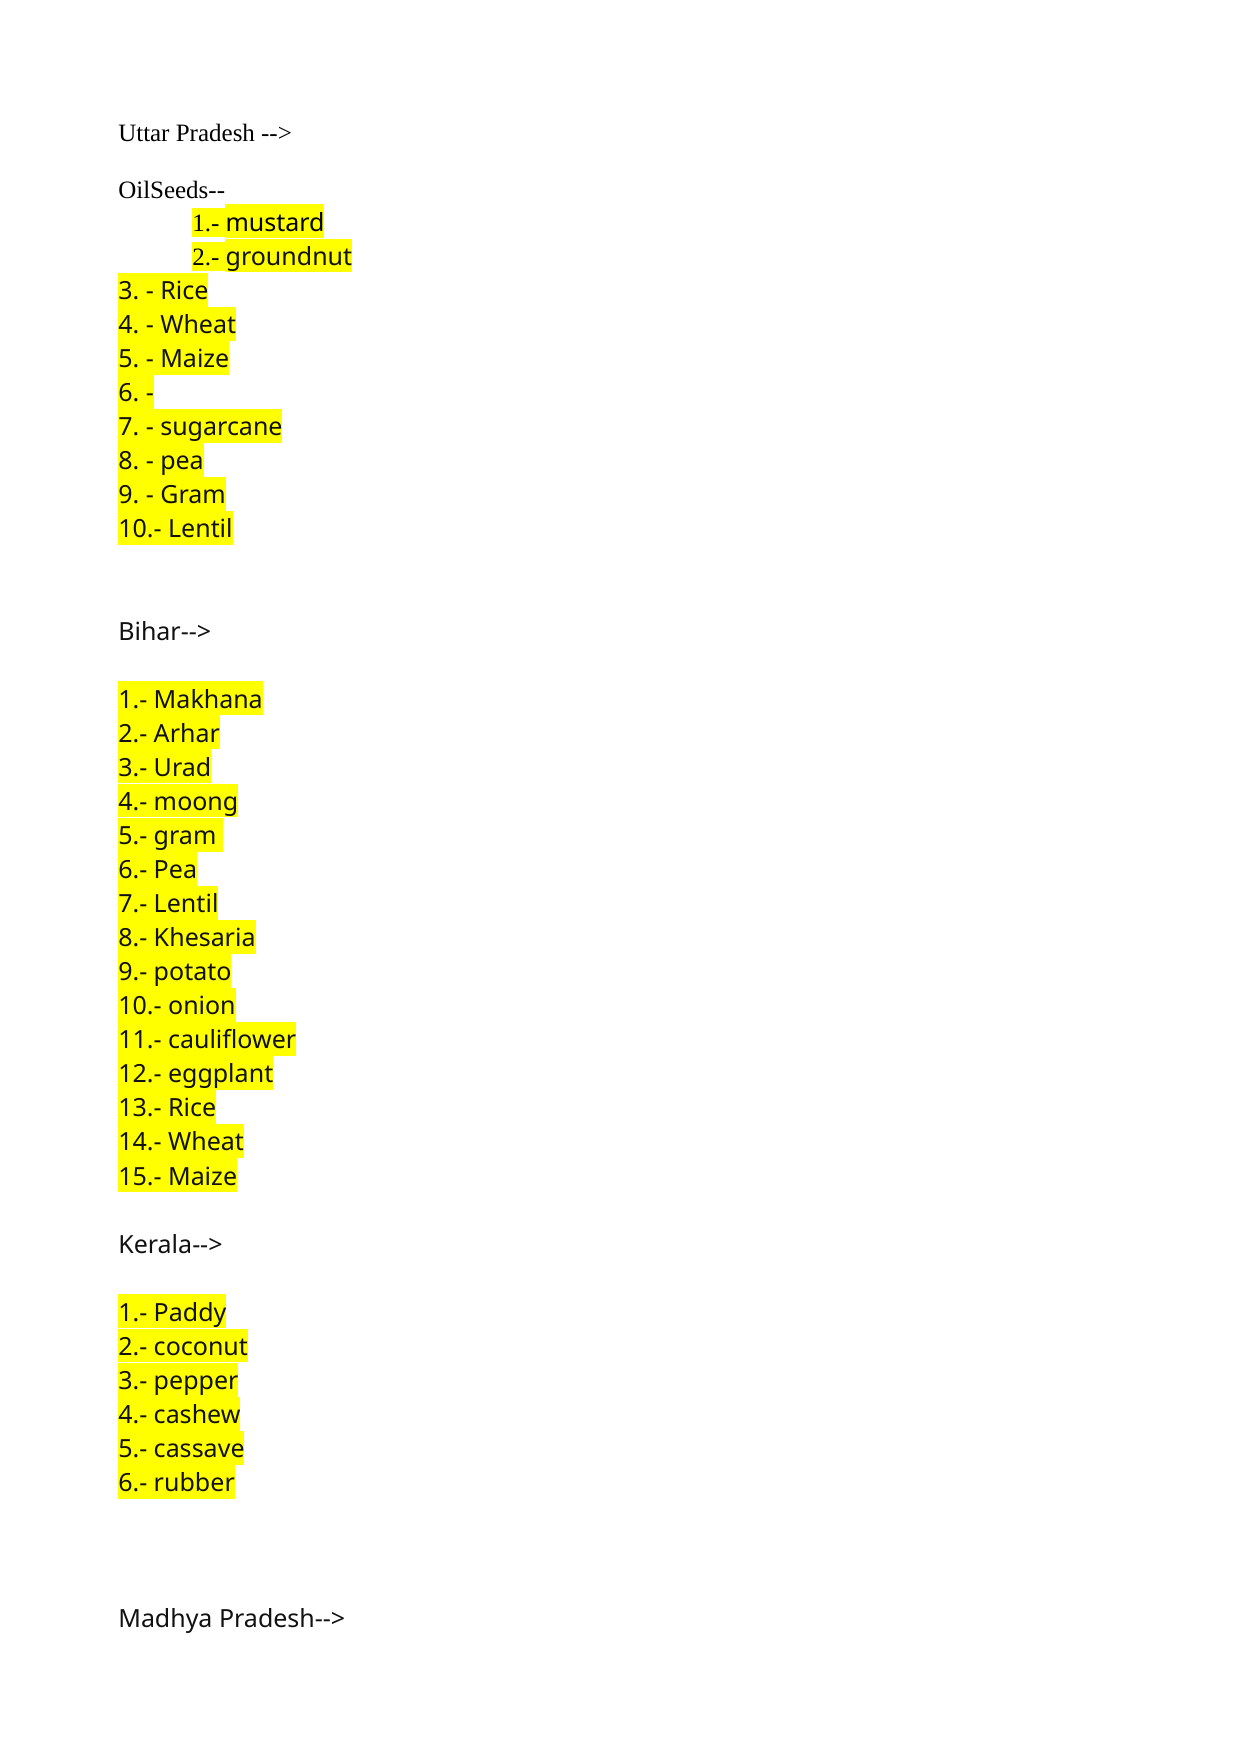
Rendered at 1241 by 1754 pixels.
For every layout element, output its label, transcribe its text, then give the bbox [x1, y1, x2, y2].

text 13.- Rice [118, 1090, 1122, 1124]
text 2.- Arhar [118, 715, 1122, 749]
text 4.- cashew [118, 1397, 1122, 1431]
text 7.- Lentil [118, 886, 1122, 920]
text 14.- Wheat [118, 1124, 1122, 1158]
text 12.- eggplant [118, 1056, 1122, 1090]
text 6. - [118, 375, 1122, 409]
text Uttar Pradesh --> [118, 118, 1122, 147]
text 2.- groundnut [118, 238, 1122, 272]
text 3. - Rice [118, 272, 1122, 307]
text 15.- Maize [118, 1158, 1122, 1192]
text 8.- Khesaria [118, 920, 1122, 954]
text 4.- moong [118, 783, 1122, 817]
text 8. - pea [118, 443, 1122, 477]
text 2.- coconut [118, 1328, 1122, 1362]
text 1.- mustard [118, 204, 1122, 238]
text 9. - Gram [118, 477, 1122, 511]
text 5. - Maize [118, 341, 1122, 375]
text 9.- potato [118, 954, 1122, 988]
text 10.- Lentil [118, 511, 1122, 545]
text Madhya Pradesh--> [118, 1601, 1122, 1635]
text 11.- cauliflower [118, 1022, 1122, 1056]
text Kerala--> [118, 1226, 1122, 1260]
text 10.- onion [118, 988, 1122, 1022]
text Bihar--> [118, 613, 1122, 647]
text OilSeeds-- [118, 176, 1122, 204]
text 3.- pepper [118, 1362, 1122, 1397]
text 6.- Pea [118, 852, 1122, 886]
text 6.- rubber [118, 1465, 1122, 1499]
text 3.- Urad [118, 749, 1122, 783]
text 5.- cassave [118, 1431, 1122, 1465]
text 1.- Makhana [118, 681, 1122, 715]
text 5.- gram [118, 817, 1122, 852]
text 4. - Wheat [118, 307, 1122, 341]
text 1.- Paddy [118, 1294, 1122, 1328]
text 7. - sugarcane [118, 409, 1122, 443]
